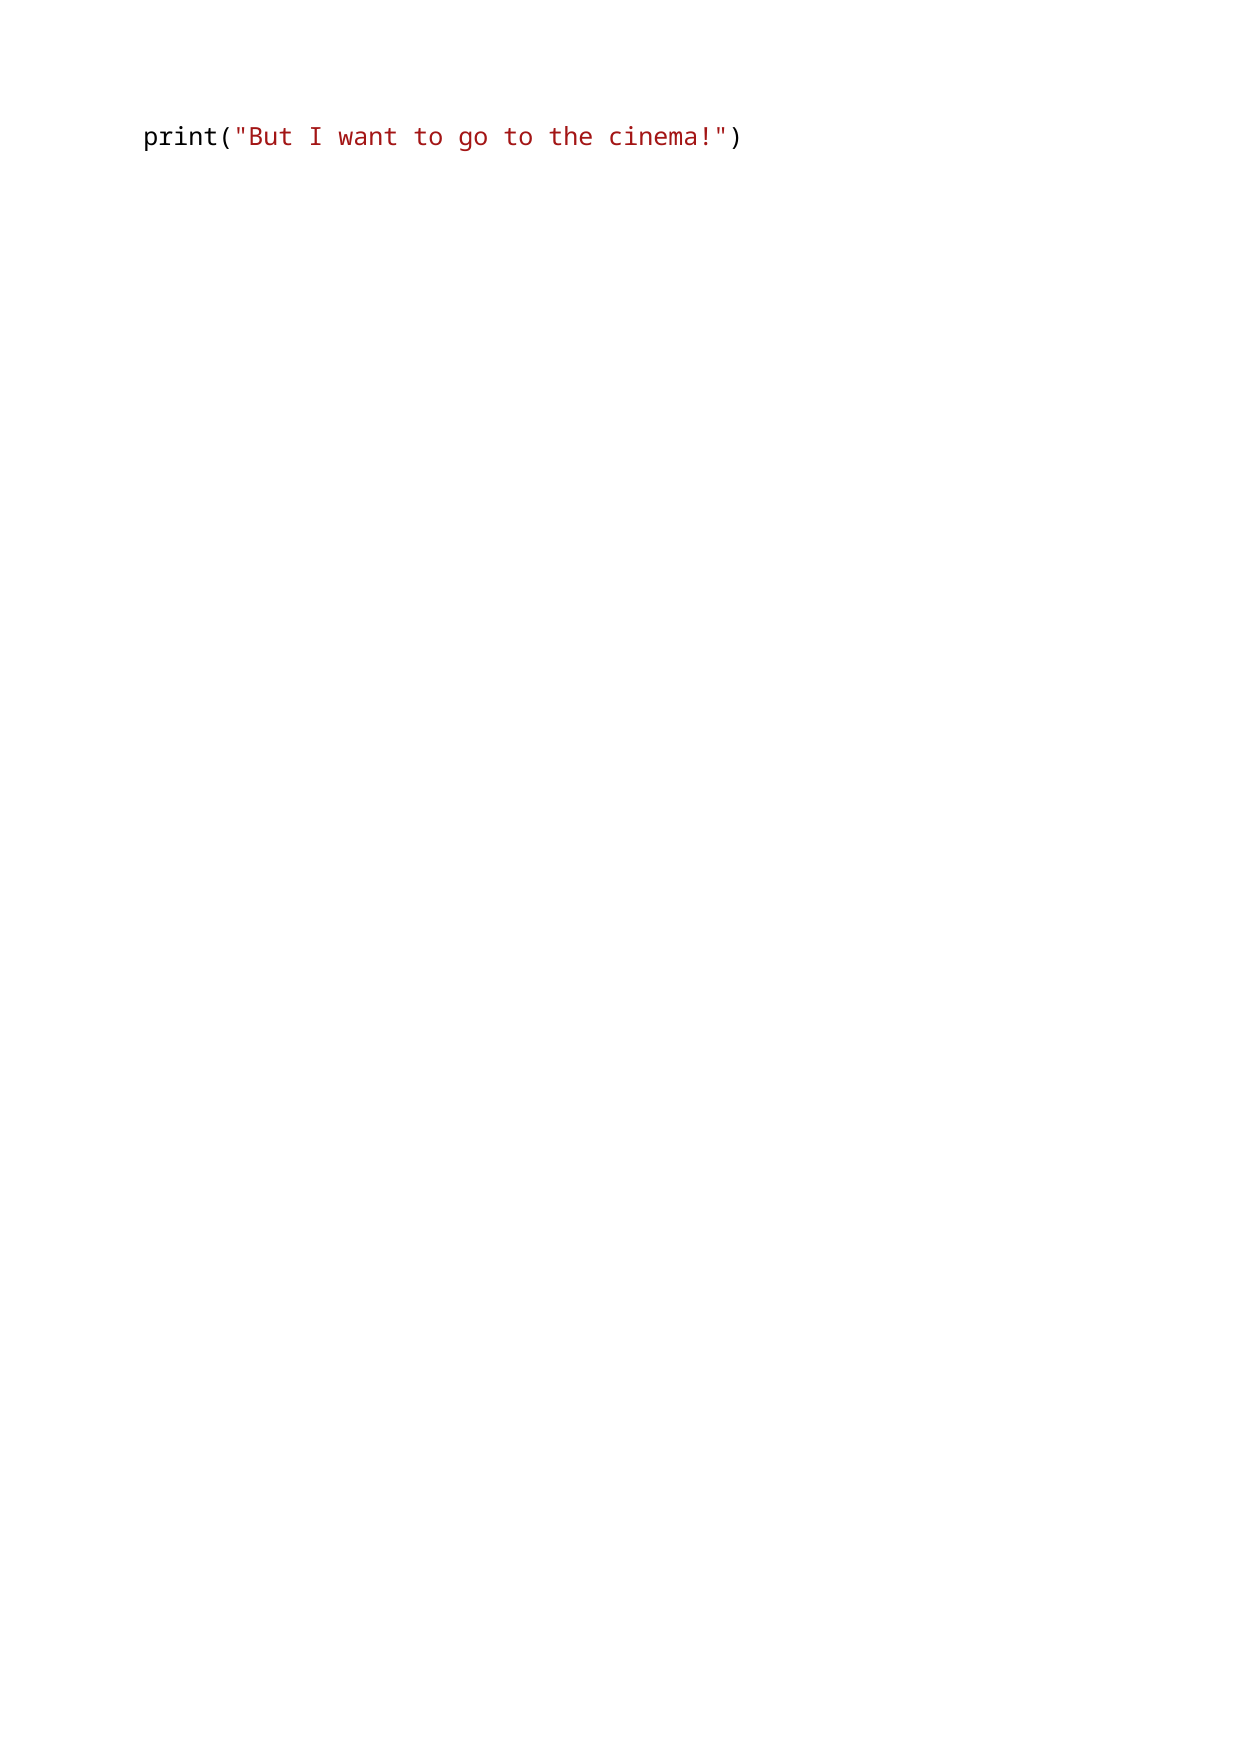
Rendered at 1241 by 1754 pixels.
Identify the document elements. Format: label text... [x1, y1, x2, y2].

text print("But I want to go to the cinema!") [118, 118, 1122, 152]
